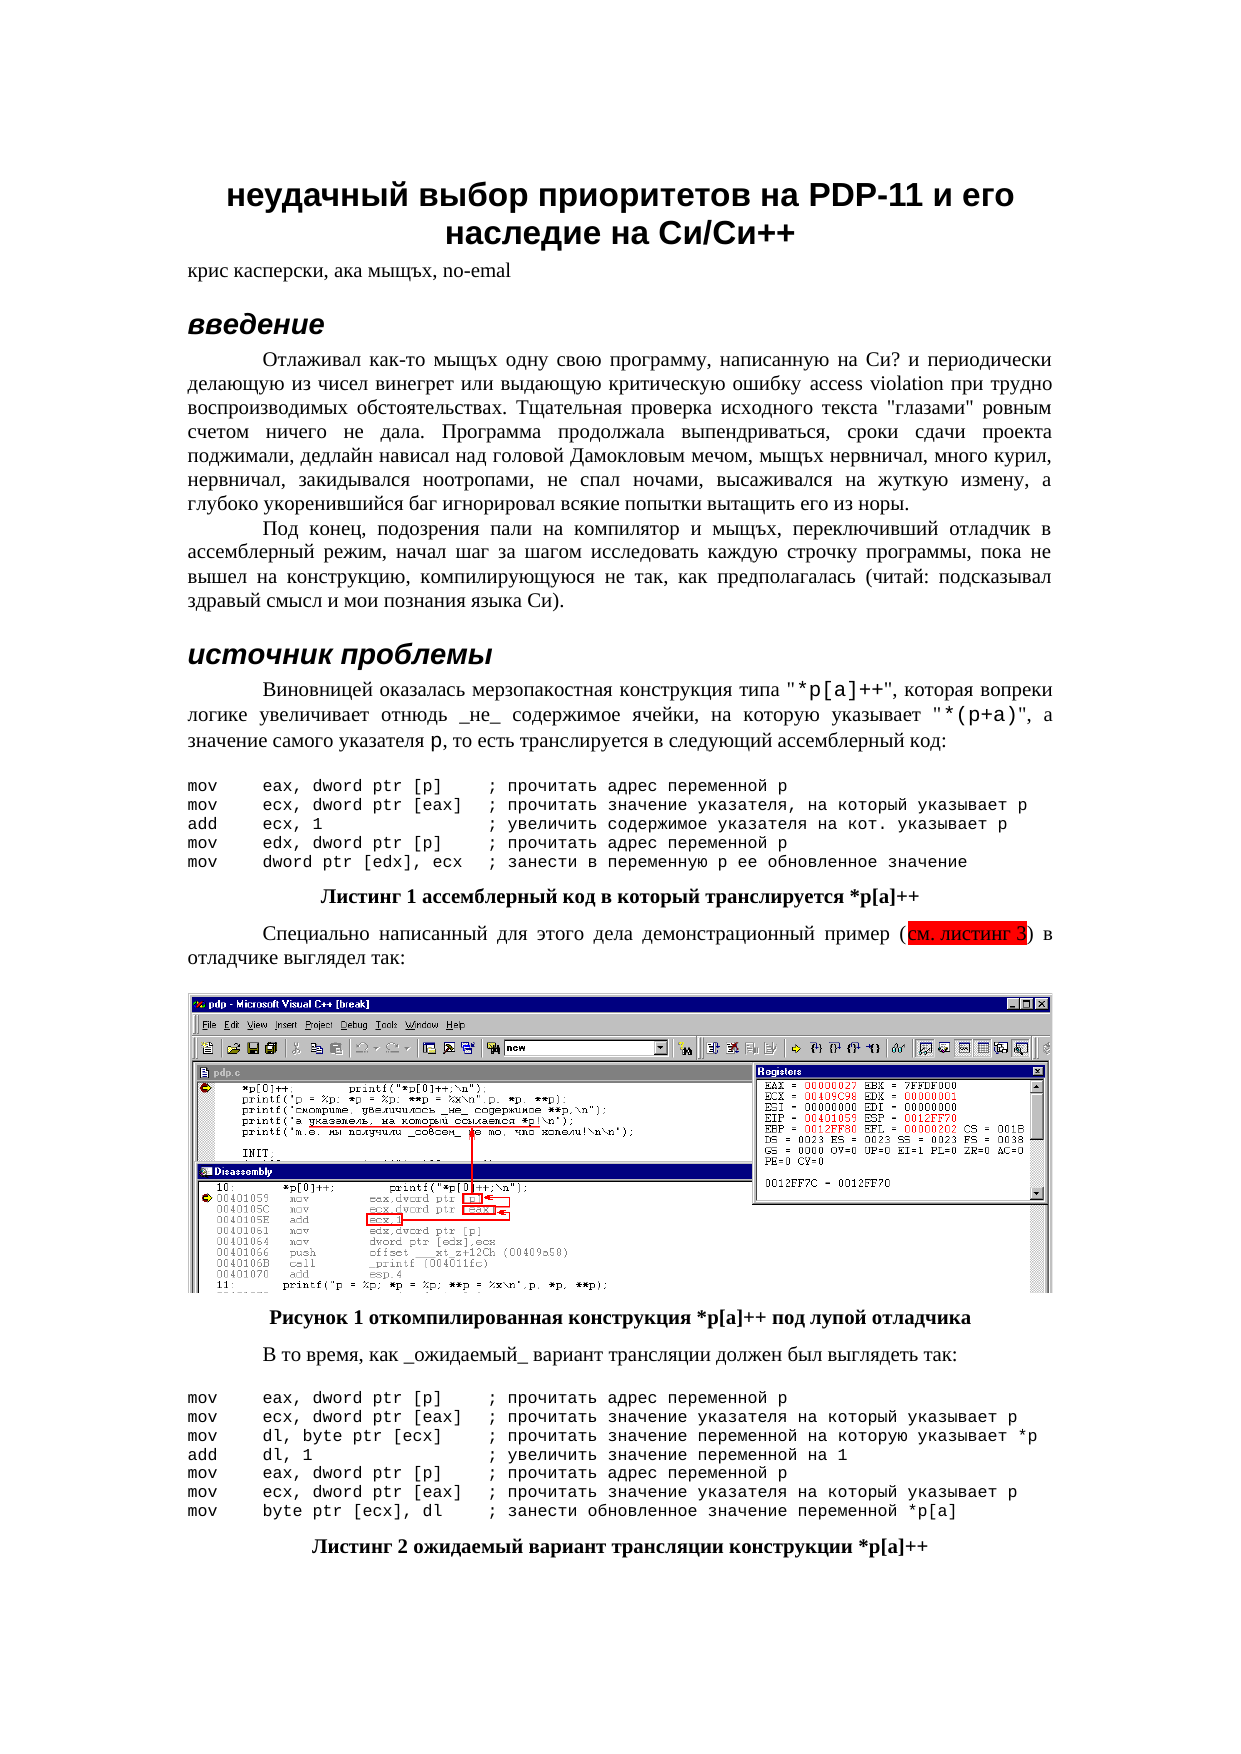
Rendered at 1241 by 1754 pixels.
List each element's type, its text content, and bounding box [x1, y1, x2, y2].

subtitle неудачный выбор приоритетов на PDP-11 и его наследие на Си/Си++ [187, 175, 1053, 252]
text Отлаживал как-то мыщъх одну свою программу, написанную на Си? и периодически делающую из чисел винегрет или выдающую критическую ошибку access violation при трудно воспроизводимых обстоятельствах. Тщательная проверка исходного текста "глазами" ровным счетом ничего не дала. Программа продолжала выпендриваться, сроки сдачи проекта поджимали, дедлайн нависал над головой Дамокловым мечом, мыщъх нервничал, много курил, нервничал, закидывался ноотропами, не спал ночами, высаживался на жуткую измену, а глубоко укоренившийся баг игнорировал всякие попытки вытащить его из норы. [187, 347, 1053, 515]
text В то время, как _ожидаемый_ вариант трансляции должен был выглядеть так: [187, 1341, 1053, 1366]
text Листинг 2 ожидаемый вариант трансляции конструкции *p[a]++ [187, 1534, 1053, 1558]
text Листинг 1 ассемблерный код в который транслируется *p[a]++ [187, 884, 1053, 908]
text mov ecx, dword ptr [eax] ; прочитать значение указателя на который указывает p [187, 1484, 1053, 1503]
subtitle введение [187, 307, 1053, 341]
text Под конец, подозрения пали на компилятор и мыщъх, переключивший отладчик в ассемблерный режим, начал шаг за шагом исследовать каждую строчку программы, пока не вышел на конструкцию, компилирующуюся не так, как предполагалась (читай: подсказывал здравый смысл и мои познания языка Си). [187, 515, 1053, 612]
subtitle источник проблемы [187, 637, 1053, 670]
text mov ecx, dword ptr [eax] ; прочитать значение указателя на который указывает p [187, 1408, 1053, 1427]
text mov dl, byte ptr [ecx] ; прочитать значение переменной на которую указывает *p [187, 1427, 1053, 1446]
text mov byte ptr [ecx], dl ; занести обновленное значение переменной *p[a] [187, 1503, 1053, 1522]
picture [188, 993, 1053, 1293]
text mov eax, dword ptr [p] ; прочитать адрес переменной p [187, 778, 1053, 797]
text mov dword ptr [edx], ecx ; занести в переменную p ее обновленное значение [187, 853, 1053, 872]
text mov ecx, dword ptr [eax] ; прочитать значение указателя, на который указывает p [187, 797, 1053, 815]
text крис касперски, ака мыщъх, no-emal [187, 258, 1053, 282]
text mov eax, dword ptr [p] ; прочитать адрес переменной p [187, 1389, 1053, 1408]
text mov edx, dword ptr [p] ; прочитать адрес переменной p [187, 834, 1053, 853]
text Специально написанный для этого дела демонстрационный пример (см. листинг 3) в отладчике выглядел так: [187, 921, 1053, 969]
text add dl, 1 ; увеличить значение переменной на 1 [187, 1446, 1053, 1465]
text Рисунок 1 откомпилированная конструкция *p[a]++ под лупой отладчика [187, 1305, 1053, 1329]
text Виновницей оказалась мерзопакостная конструкция типа "*p[a]++", которая вопреки логике увеличивает отнюдь _не_ содержимое ячейки, на которую указывает "*(p+a)", а значение самого указателя p, то есть транслируется в следующий ассемблерный код: [187, 676, 1053, 754]
text mov eax, dword ptr [p] ; прочитать адрес переменной p [187, 1465, 1053, 1484]
text add ecx, 1 ; увеличить содержимое указателя на кот. указывает p [187, 815, 1053, 834]
